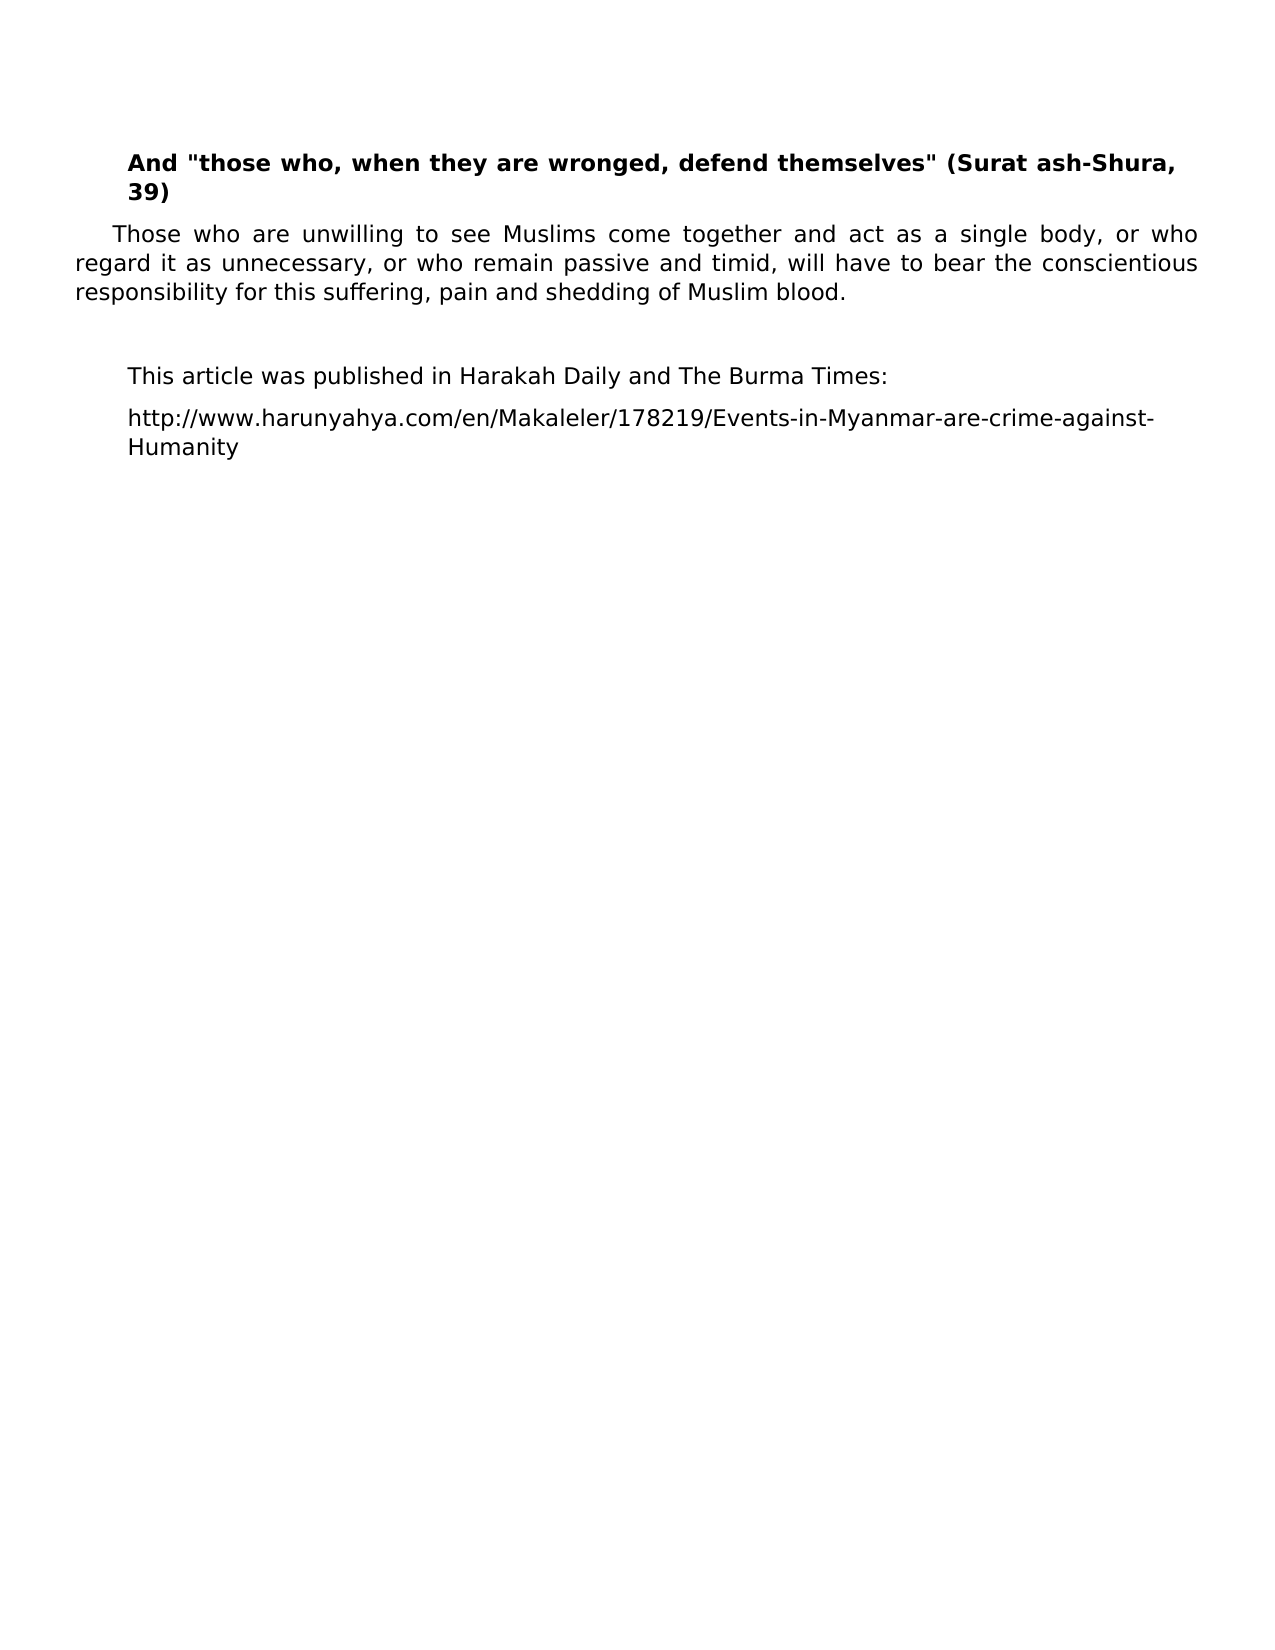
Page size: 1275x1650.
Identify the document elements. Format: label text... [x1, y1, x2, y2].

text Those who are unwilling to see Muslims come together and act as a single body, or who regard it as unnecessary, or who remain passive and timid, will have to bear the conscientious responsibility for this suffering, pain and shedding of Muslim blood. [75, 221, 1200, 306]
text http://www.harunyahya.com/en/Makaleler/178219/Events-in-Myanmar-are-crime-against-Humanity [127, 405, 1177, 461]
text And "those who, when they are wronged, defend themselves" (Surat ash-Shura, 39) [127, 150, 1177, 206]
text This article was published in Harakah Daily and The Burma Times: [127, 363, 1177, 390]
